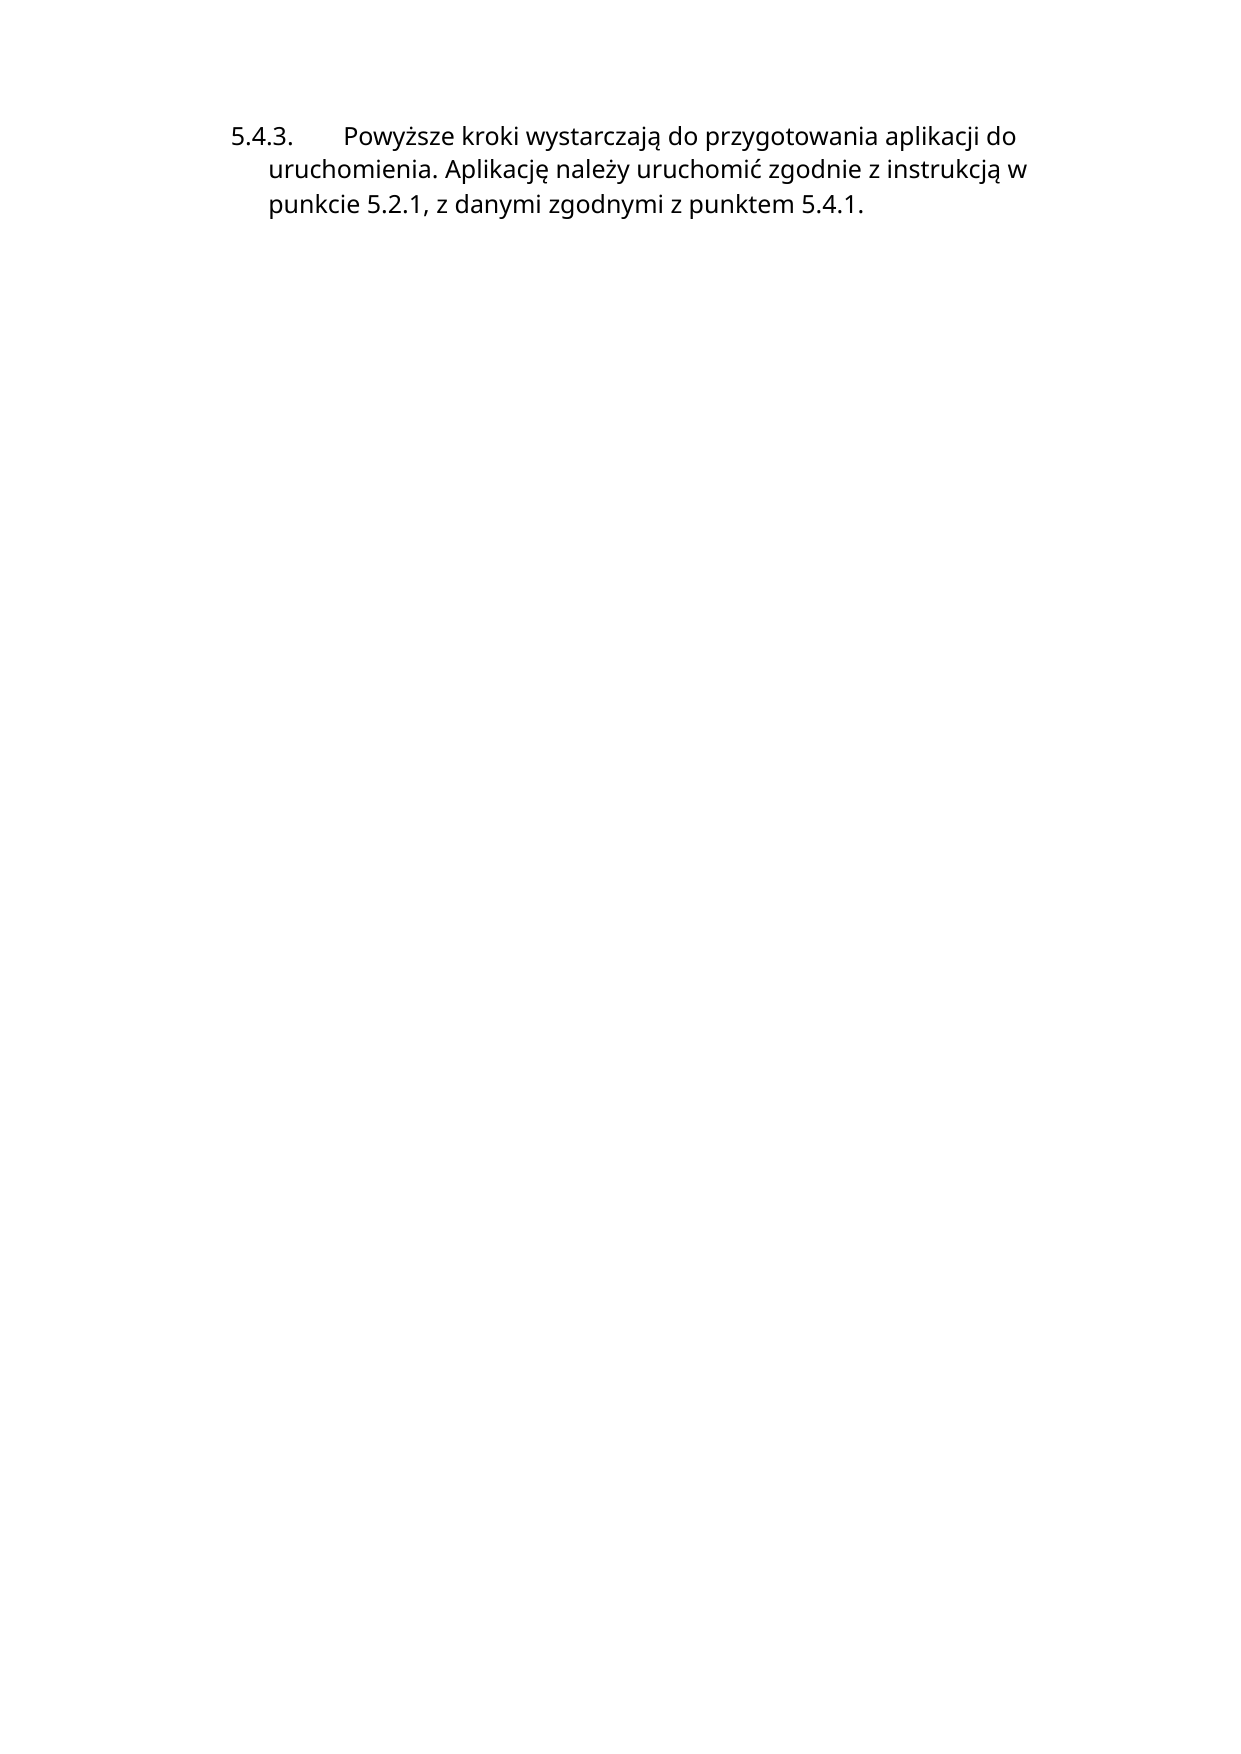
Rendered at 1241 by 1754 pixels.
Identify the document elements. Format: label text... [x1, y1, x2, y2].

list Powyższe kroki wystarczają do przygotowania aplikacji do uruchomienia. Aplikację należy uruchomić zgodnie z instrukcją w punkcie 5.2.1, z danymi zgodnymi z punktem 5.4.1. [231, 118, 1122, 220]
